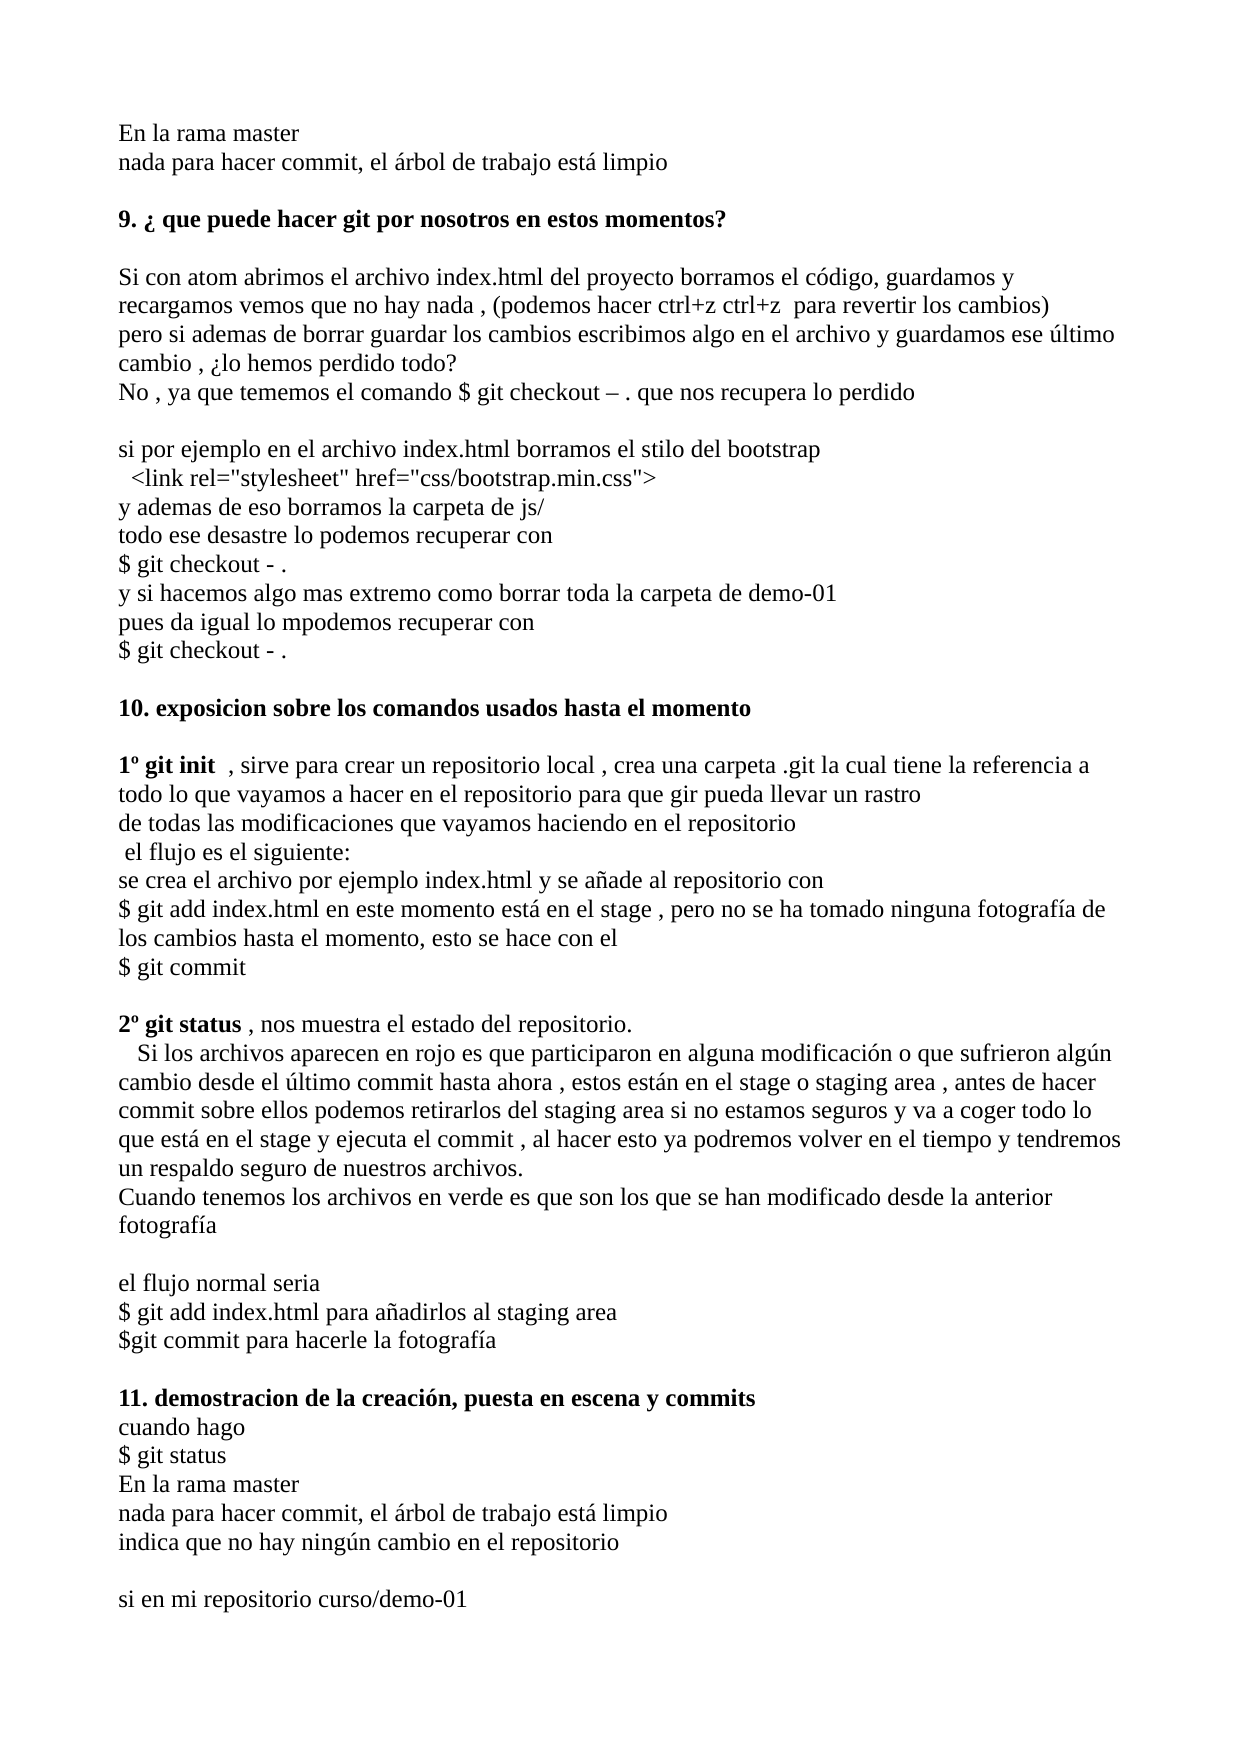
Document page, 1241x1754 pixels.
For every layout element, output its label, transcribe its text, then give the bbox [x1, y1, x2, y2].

text $ git checkout - . [118, 549, 1122, 578]
text nada para hacer commit, el árbol de trabajo está limpio [118, 1498, 1122, 1527]
text si en mi repositorio curso/demo-01 [118, 1584, 1122, 1613]
text el flujo es el siguiente: [118, 837, 1122, 866]
text se crea el archivo por ejemplo index.html y se añade al repositorio con [118, 866, 1122, 894]
text En la rama master [118, 118, 1122, 147]
text indica que no hay ningún cambio en el repositorio [118, 1527, 1122, 1556]
text 1º git init , sirve para crear un repositorio local , crea una carpeta .git la cual tiene la referencia a todo lo que vayamos a hacer en el repositorio para que gir pueda llevar un rastro [118, 751, 1122, 808]
text todo ese desastre lo podemos recuperar con [118, 521, 1122, 549]
text cuando hago [118, 1412, 1122, 1441]
text En la rama master [118, 1469, 1122, 1498]
text 2º git status , nos muestra el estado del repositorio. [118, 1009, 1122, 1038]
text $ git commit [118, 952, 1122, 981]
text nada para hacer commit, el árbol de trabajo está limpio [118, 147, 1122, 176]
text Cuando tenemos los archivos en verde es que son los que se han modificado desde la anterior fotografía [118, 1182, 1122, 1239]
text pues da igual lo mpodemos recuperar con [118, 607, 1122, 636]
text pero si ademas de borrar guardar los cambios escribimos algo en el archivo y guardamos ese último cambio , ¿lo hemos perdido todo? [118, 319, 1122, 377]
text 10. exposicion sobre los comandos usados hasta el momento [118, 693, 1122, 722]
text 9. ¿ que puede hacer git por nosotros en estos momentos? [118, 204, 1122, 233]
text $git commit para hacerle la fotografía [118, 1326, 1122, 1354]
text $ git add index.html en este momento está en el stage , pero no se ha tomado ninguna fotografía de los cambios hasta el momento, esto se hace con el [118, 894, 1122, 952]
text Si con atom abrimos el archivo index.html del proyecto borramos el código, guardamos y recargamos vemos que no hay nada , (podemos hacer ctrl+z ctrl+z para revertir los cambios) [118, 262, 1122, 319]
text y ademas de eso borramos la carpeta de js/ [118, 492, 1122, 521]
text el flujo normal seria [118, 1268, 1122, 1297]
text si por ejemplo en el archivo index.html borramos el stilo del bootstrap [118, 434, 1122, 463]
text Si los archivos aparecen en rojo es que participaron en alguna modificación o que sufrieron algún cambio desde el último commit hasta ahora , estos están en el stage o staging area , antes de hacer commit sobre ellos podemos retirarlos del staging area si no estamos seguros y va a coger todo lo que está en el stage y ejecuta el commit , al hacer esto ya podremos volver en el tiempo y tendremos un respaldo seguro de nuestros archivos. [118, 1038, 1122, 1182]
text $ git status [118, 1441, 1122, 1469]
text 11. demostracion de la creación, puesta en escena y commits [118, 1383, 1122, 1412]
text y si hacemos algo mas extremo como borrar toda la carpeta de demo-01 [118, 578, 1122, 607]
text $ git checkout - . [118, 636, 1122, 664]
text de todas las modificaciones que vayamos haciendo en el repositorio [118, 808, 1122, 837]
text <link rel="stylesheet" href="css/bootstrap.min.css"> [118, 463, 1122, 492]
text No , ya que tememos el comando $ git checkout – . que nos recupera lo perdido [118, 377, 1122, 406]
text $ git add index.html para añadirlos al staging area [118, 1297, 1122, 1326]
